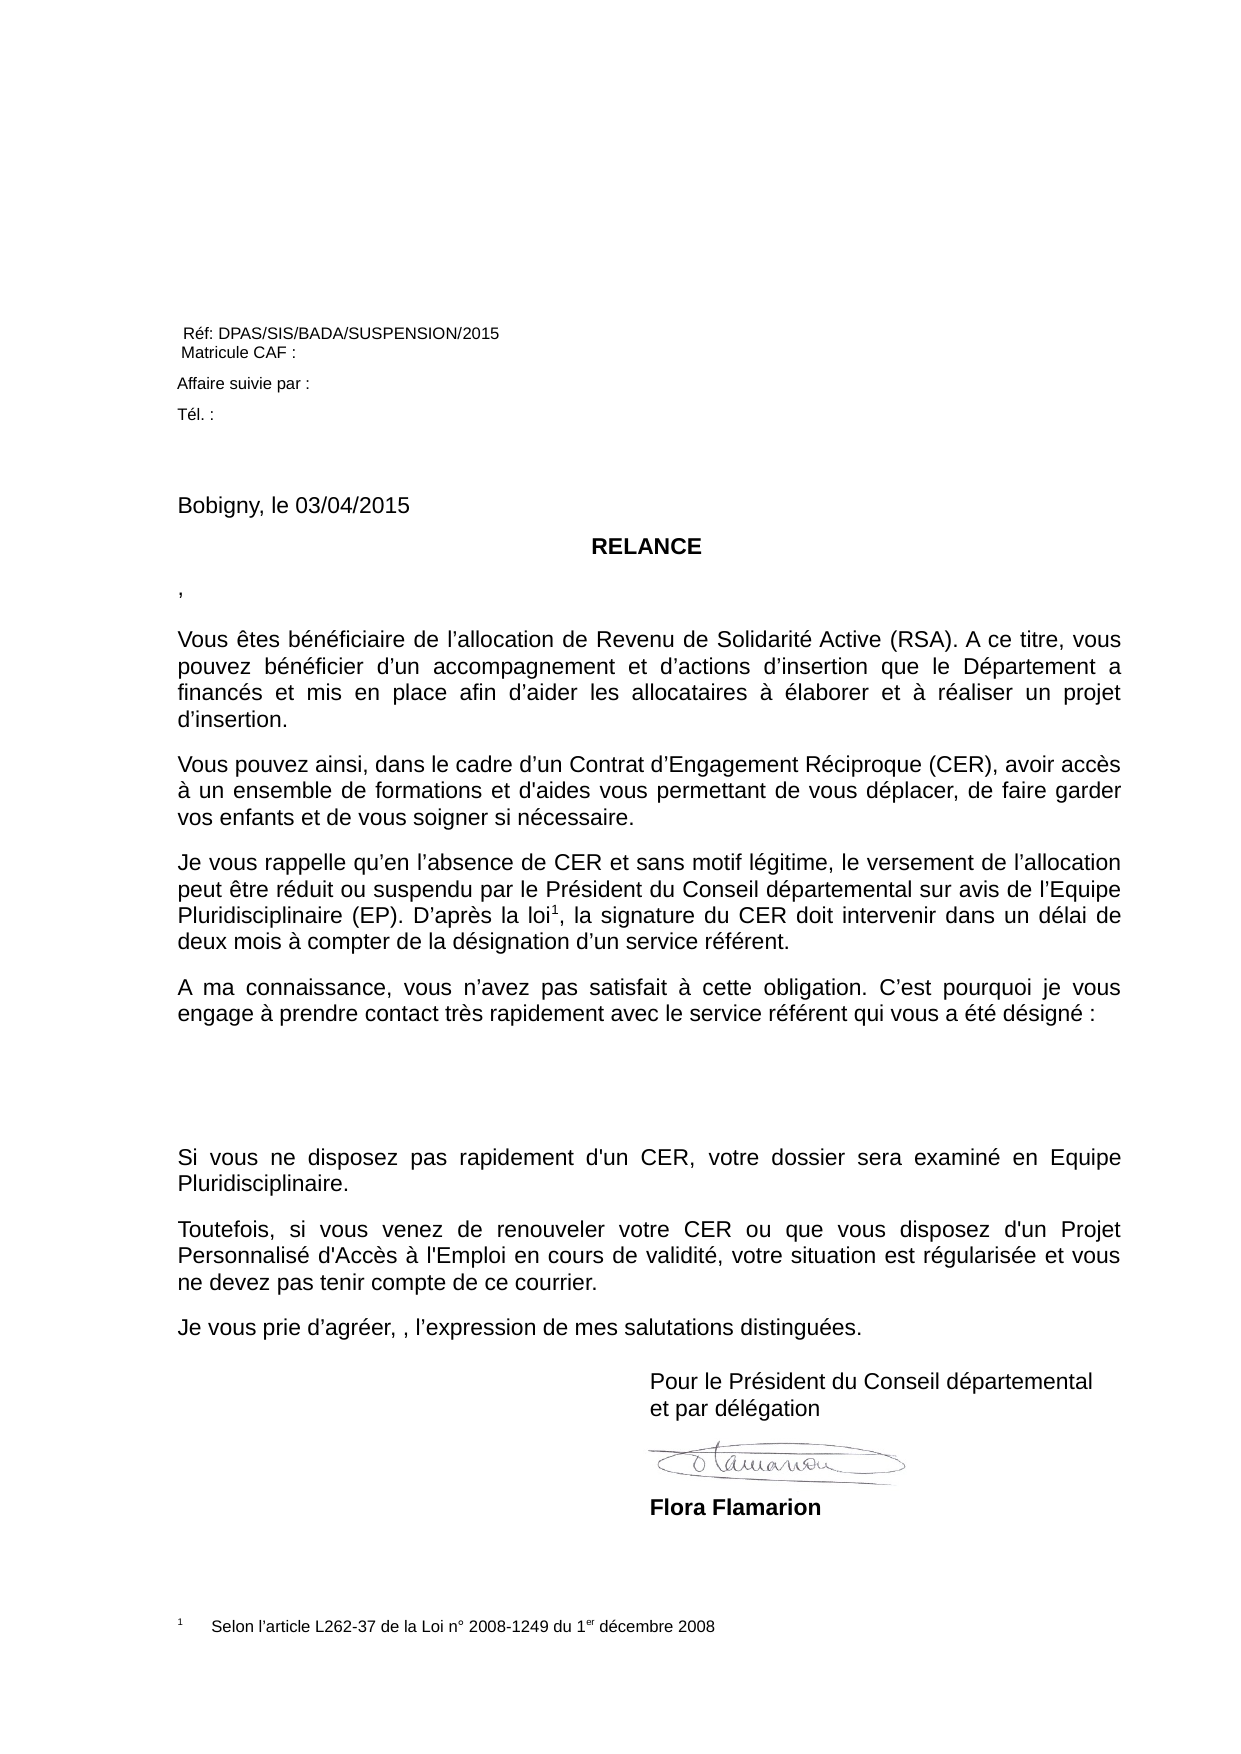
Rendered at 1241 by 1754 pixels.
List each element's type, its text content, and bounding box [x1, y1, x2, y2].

table_header [651, 118, 1122, 259]
table_header [177, 118, 651, 259]
table_cell Réf: DPAS/SIS/BADA/SUSPENSION/2015 Matricule CAF : [177, 318, 651, 368]
text et par délégation [649, 1394, 1122, 1422]
text Vous êtes bénéficiaire de l’allocation de Revenu de Solidarité Active (RSA). A ce titre, vous pouvez bénéficier d’un accompagnement et d’actions d’insertion que le Département a financés et mis en place afin d’aider les allocataires à élaborer et à réaliser un projet d’insertion. [177, 626, 1122, 732]
text Je vous prie d’agréer, , l’expression de mes salutations distinguées. [177, 1314, 1122, 1340]
table_cell Affaire suivie par : [177, 368, 651, 398]
text Vous pouvez ainsi, dans le cadre d’un Contrat d’Engagement Réciproque (CER), avoir accès à un ensemble de formations et d'aides vous permettant de vous déplacer, de faire garder vos enfants et de vous soigner si nécessaire. [177, 751, 1122, 830]
text Selon l’article L262-37 de la Loi n° 2008-1249 du 1er décembre 2008 [177, 1617, 1122, 1636]
picture [643, 1427, 907, 1494]
text A ma connaissance, vous n’avez pas satisfait à cette obligation. C’est pourquoi je vous engage à prendre contact très rapidement avec le service référent qui vous a été désigné : [177, 974, 1122, 1027]
table_cell [177, 259, 651, 318]
text Flora Flamarion [649, 1422, 1122, 1520]
text Toutefois, si vous venez de renouveler votre CER ou que vous disposez d'un Projet Personnalisé d'Accès à l'Emploi en cours de validité, votre situation est régularisée et vous ne devez pas tenir compte de ce courrier. [177, 1216, 1122, 1295]
text , [177, 574, 1122, 600]
text Bobigny, le 03/04/2015 [177, 492, 1122, 519]
text Si vous ne disposez pas rapidement d'un CER, votre dossier sera examiné en Equipe Pluridisciplinaire. [177, 1144, 1122, 1197]
text Pour le Président du Conseil départemental [649, 1367, 1122, 1394]
table_cell Tél. : [177, 399, 651, 492]
text Je vous rappelle qu’en l’absence de CER et sans motif légitime, le versement de l’allocation peut être réduit ou suspendu par le Président du Conseil départemental sur avis de l’Equipe Pluridisciplinaire (EP). D’après la loi, la signature du CER doit intervenir dans un délai de deux mois à compter de la désignation d’un service référent. [177, 849, 1122, 955]
text RELANCE [177, 533, 1122, 559]
table_cell [651, 259, 1122, 492]
